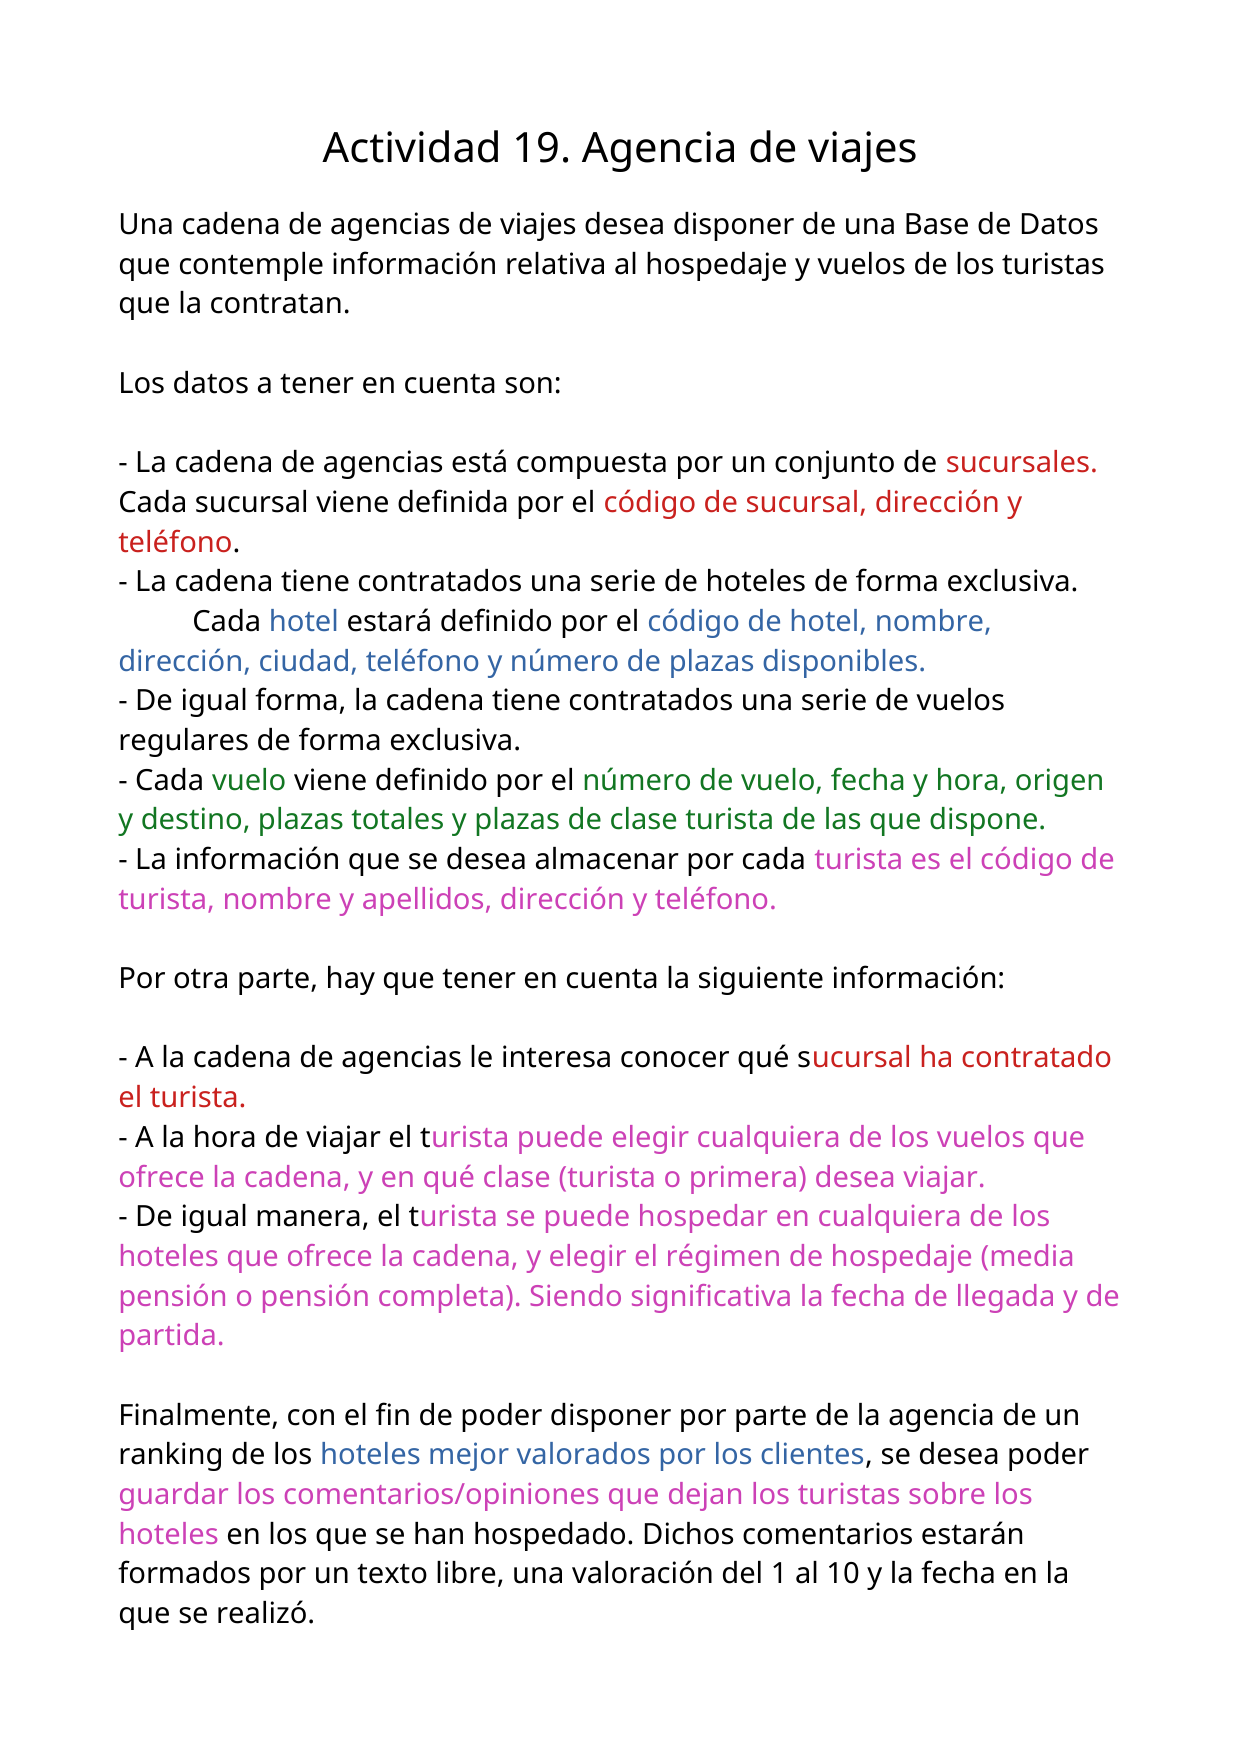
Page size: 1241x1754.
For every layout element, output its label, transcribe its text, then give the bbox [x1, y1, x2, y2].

text - De igual manera, el turista se puede hospedar en cualquiera de los hoteles que ofrece la cadena, y elegir el régimen de hospedaje (media pensión o pensión completa). Siendo significativa la fecha de llegada y de partida. [118, 1196, 1122, 1354]
text Finalmente, con el fin de poder disponer por parte de la agencia de un ranking de los hoteles mejor valorados por los clientes, se desea poder guardar los comentarios/opiniones que dejan los turistas sobre los hoteles en los que se han hospedado. Dichos comentarios estarán formados por un texto libre, una valoración del 1 al 10 y la fecha en la que se realizó. [118, 1394, 1122, 1632]
text - Cada vuelo viene definido por el número de vuelo, fecha y hora, origen y destino, plazas totales y plazas de clase turista de las que dispone. [118, 759, 1122, 838]
text - A la hora de viajar el turista puede elegir cualquiera de los vuelos que ofrece la cadena, y en qué clase (turista o primera) desea viajar. [118, 1116, 1122, 1196]
text Por otra parte, hay que tener en cuenta la siguiente información: [118, 957, 1122, 997]
text Una cadena de agencias de viajes desea disponer de una Base de Datos que contemple información relativa al hospedaje y vuelos de los turistas que la contratan. [118, 203, 1122, 322]
text Actividad 19. Agencia de viajes [118, 118, 1122, 175]
text - A la cadena de agencias le interesa conocer qué sucursal ha contratado el turista. [118, 1037, 1122, 1116]
text - La cadena tiene contratados una serie de hoteles de forma exclusiva. Cada hotel estará definido por el código de hotel, nombre, dirección, ciudad, teléfono y número de plazas disponibles. [118, 561, 1122, 679]
text - La información que se desea almacenar por cada turista es el código de turista, nombre y apellidos, dirección y teléfono. [118, 838, 1122, 918]
text - De igual forma, la cadena tiene contratados una serie de vuelos regulares de forma exclusiva. [118, 679, 1122, 759]
text Los datos a tener en cuenta son: [118, 362, 1122, 402]
text - La cadena de agencias está compuesta por un conjunto de sucursales. Cada sucursal viene definida por el código de sucursal, dirección y teléfono. [118, 441, 1122, 561]
